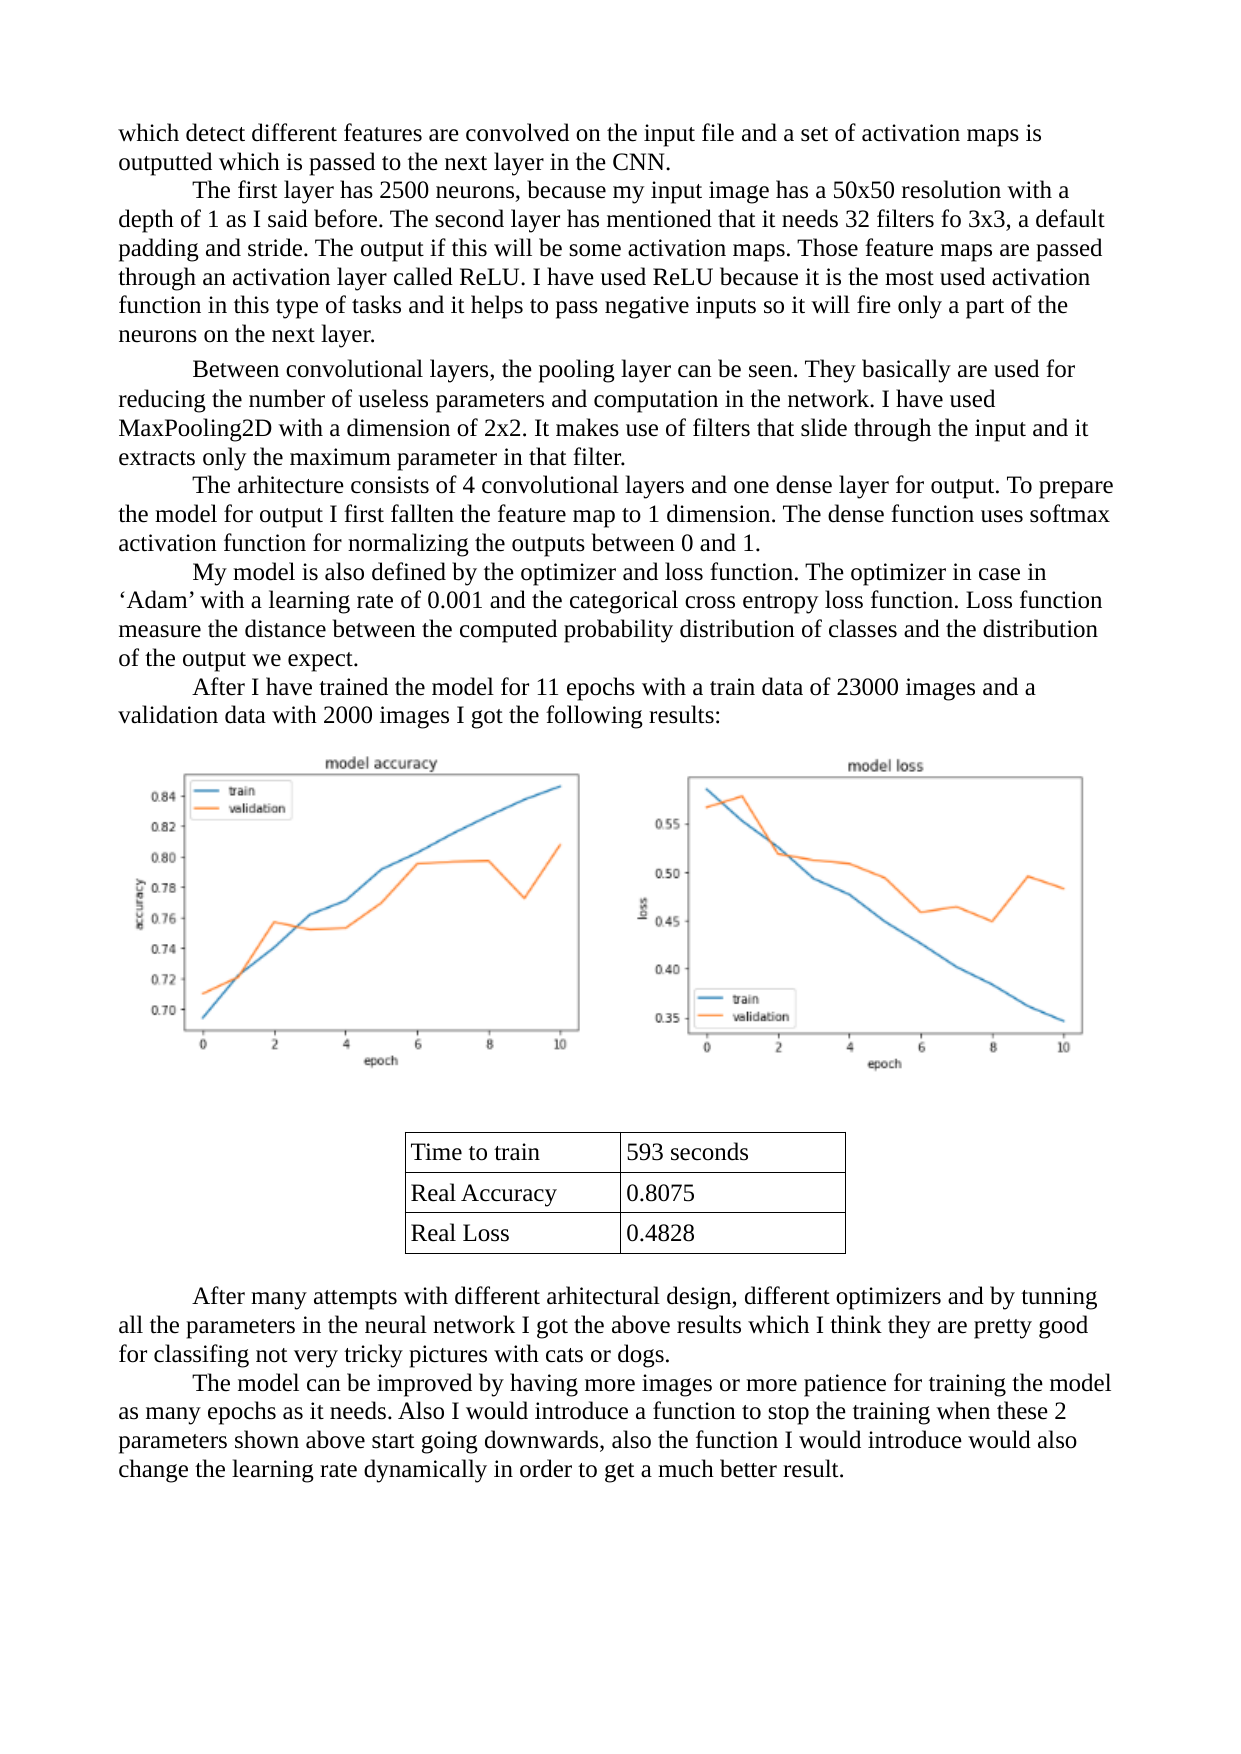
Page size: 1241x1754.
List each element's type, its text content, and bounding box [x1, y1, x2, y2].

picture [121, 755, 616, 1081]
text After I have trained the model for 11 epochs with a train data of 23000 images and a validation data with 2000 images I got the following results: [118, 672, 1122, 729]
text After many attempts with different arhitectural design, different optimizers and by tunning all the parameters in the neural network I got the above results which I think they are pretty good for classifing not very tricky pictures with cats or dogs. [118, 1281, 1122, 1368]
table_cell Real Accuracy [406, 1173, 620, 1212]
text My model is also defined by the optimizer and loss function. The optimizer in case in ‘Adam’ with a learning rate of 0.001 and the categorical cross entropy loss function. Loss function measure the distance between the computed probability distribution of classes and the distribution of the output we expect. [118, 557, 1122, 672]
text Between convolutional layers, the pooling layer can be seen. They basically are used for reducing the number of useless parameters and computation in the network. I have used MaxPooling2D with a dimension of 2x2. It makes use of filters that slide through the input and it extracts only the maximum parameter in that filter. [118, 348, 1122, 470]
table_cell Real Loss [406, 1213, 620, 1252]
table_header 593 seconds [621, 1133, 845, 1172]
text The model can be improved by having more images or more patience for training the model as many epochs as it needs. Also I would introduce a function to stop the training when these 2 parameters shown above start going downwards, also the function I would introduce would also change the learning rate dynamically in order to get a much better result. [118, 1368, 1122, 1483]
text The arhitecture consists of 4 convolutional layers and one dense layer for output. To prepare the model for output I first fallten the feature map to 1 dimension. The dense function uses softmax activation function for normalizing the outputs between 0 and 1. [118, 470, 1122, 557]
table_cell 0.4828 [621, 1213, 845, 1252]
picture [625, 754, 1110, 1081]
table_header Time to train [406, 1133, 620, 1172]
table_cell 0.8075 [621, 1173, 845, 1212]
text The first layer has 2500 neurons, because my input image has a 50x50 resolution with a depth of 1 as I said before. The second layer has mentioned that it needs 32 filters fo 3x3, a default padding and stride. The output if this will be some activation maps. Those feature maps are passed through an activation layer called ReLU. I have used ReLU because it is the most used activation function in this type of tasks and it helps to pass negative inputs so it will fire only a part of the neurons on the next layer. [118, 176, 1122, 348]
text which detect different features are convolved on the input file and a set of activation maps is outputted which is passed to the next layer in the CNN. [118, 118, 1122, 176]
